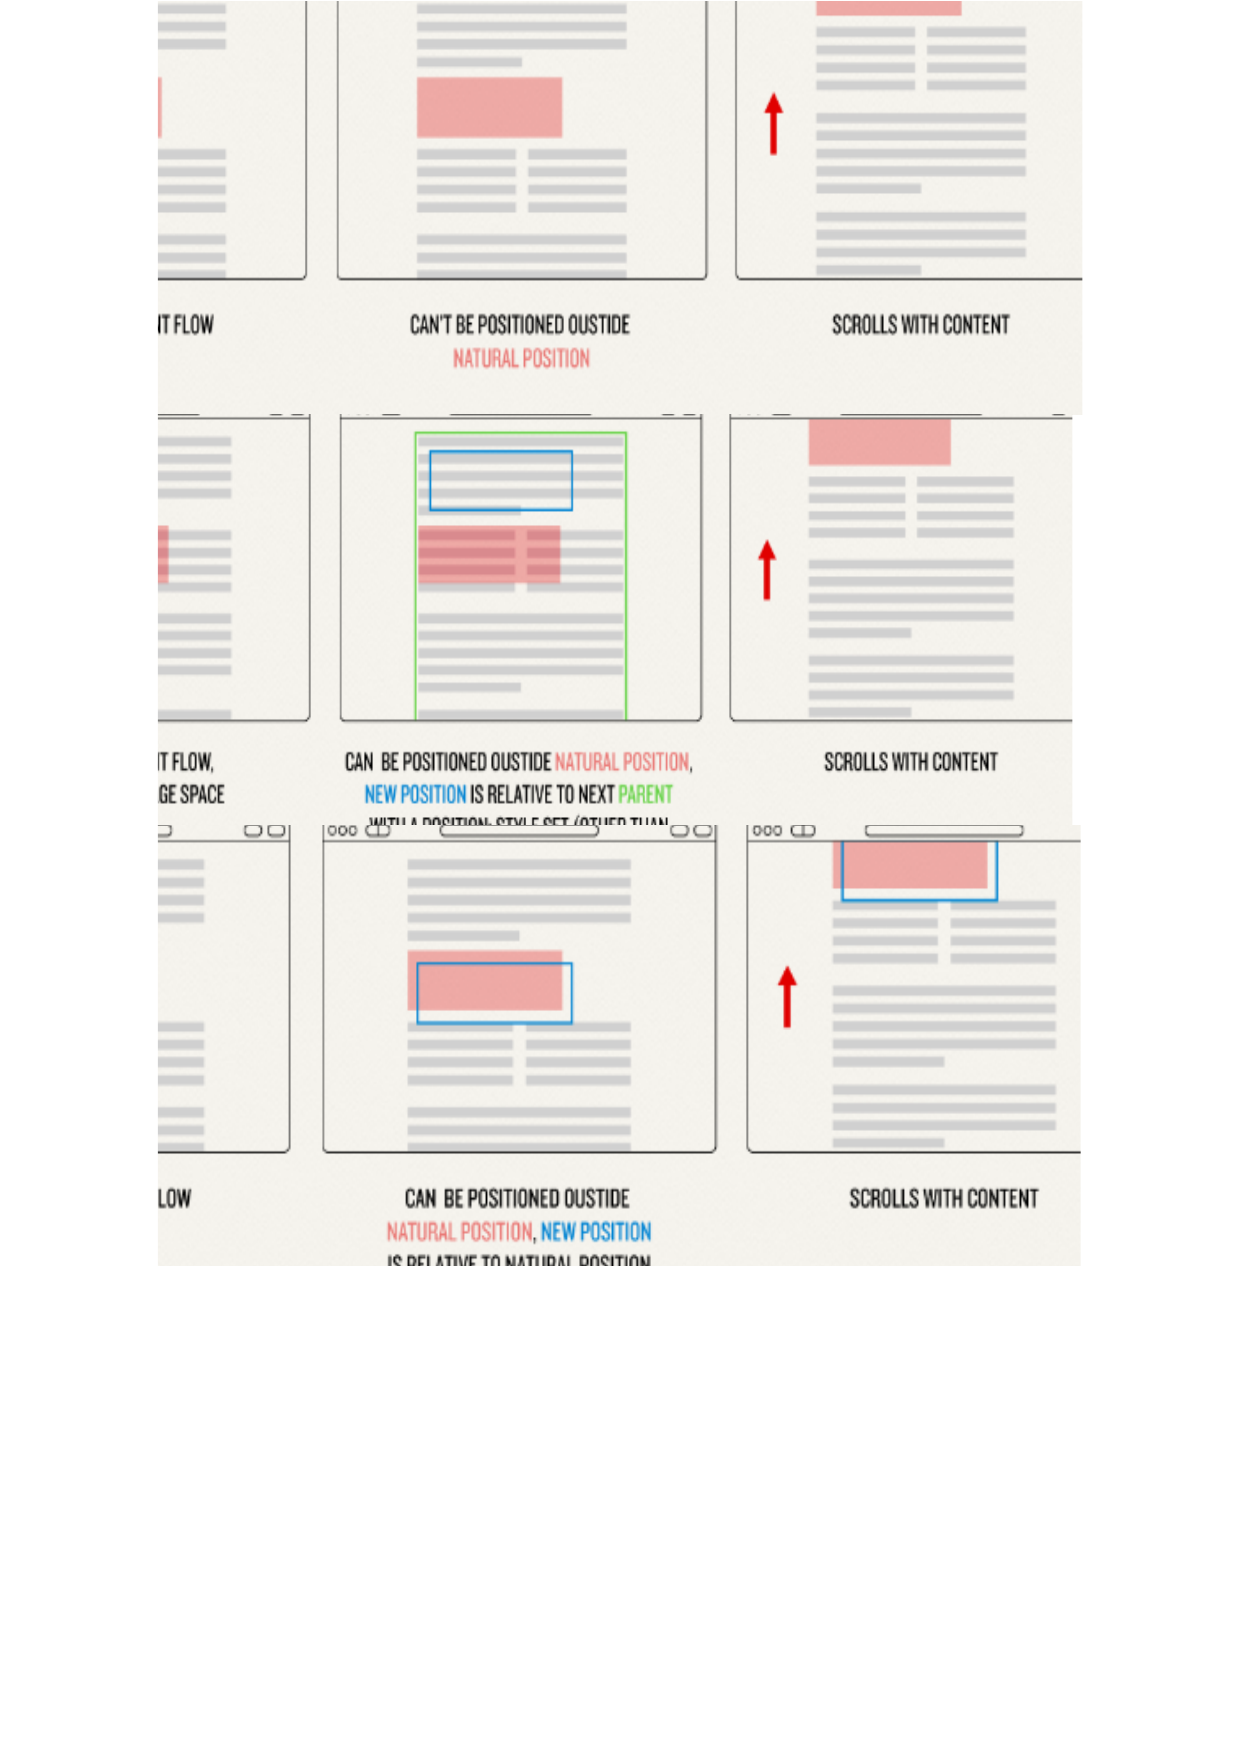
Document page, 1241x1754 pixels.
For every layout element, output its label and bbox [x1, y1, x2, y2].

picture [517, 1, 1083, 1266]
